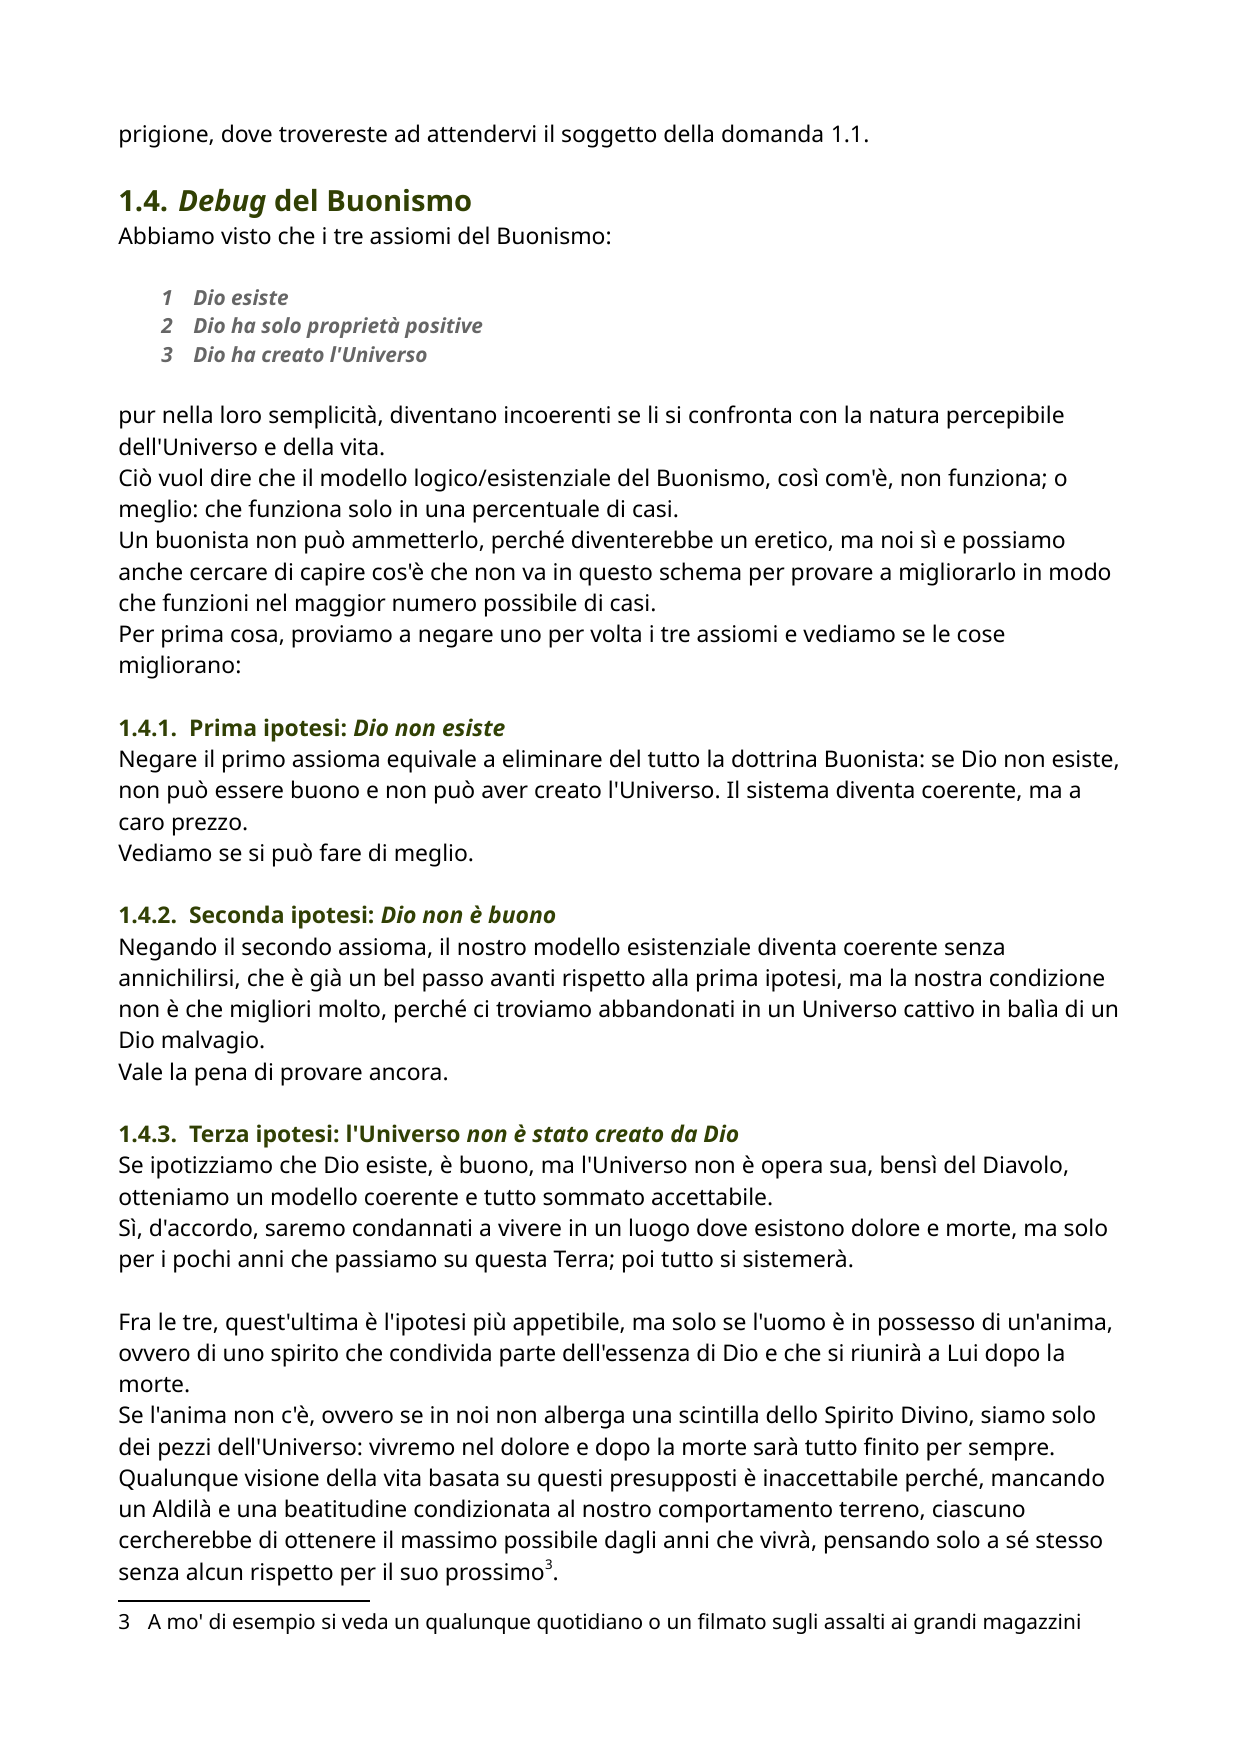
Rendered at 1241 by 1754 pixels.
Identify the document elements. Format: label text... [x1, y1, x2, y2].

subtitle Seconda ipotesi: Dio non è buono [118, 899, 1122, 931]
text Vediamo se si può fare di meglio. [118, 837, 1122, 868]
subtitle Prima ipotesi: Dio non esiste [118, 712, 1122, 743]
list Dio ha creato l'Universo [156, 340, 1122, 368]
text A mo' di esempio si veda un qualunque quotidiano o un filmato sugli assalti ai grandi magazzini [118, 1607, 1122, 1636]
text Per prima cosa, proviamo a negare uno per volta i tre assiomi e vediamo se le cose migliorano: [118, 618, 1122, 681]
list Dio ha solo proprietà positive [156, 311, 1122, 340]
text Qualunque visione della vita basata su questi presupposti è inaccettabile perché, mancando un Aldilà e una beatitudine condizionata al nostro comportamento terreno, ciascuno cercherebbe di ottenere il massimo possibile dagli anni che vivrà, pensando solo a sé stesso senza alcun rispetto per il suo prossimo. [118, 1462, 1122, 1587]
text Fra le tre, quest'ultima è l'ipotesi più appetibile, ma solo se l'uomo è in possesso di un'anima, ovvero di uno spirito che condivida parte dell'essenza di Dio e che si riunirà a Lui dopo la morte. [118, 1306, 1122, 1399]
text Se l'anima non c'è, ovvero se in noi non alberga una scintilla dello Spirito Divino, siamo solo dei pezzi dell'Universo: vivremo nel dolore e dopo la morte sarà tutto finito per sempre. [118, 1399, 1122, 1462]
text Un buonista non può ammetterlo, perché diventerebbe un eretico, ma noi sì e possiamo anche cercare di capire cos'è che non va in questo schema per provare a migliorarlo in modo che funzioni nel maggior numero possibile di casi. [118, 524, 1122, 618]
subtitle Terza ipotesi: l'Universo non è stato creato da Dio [118, 1118, 1122, 1149]
list Dio esiste [156, 283, 1122, 311]
text Se ipotizziamo che Dio esiste, è buono, ma l'Universo non è opera sua, bensì del Diavolo, otteniamo un modello coerente e tutto sommato accettabile. [118, 1149, 1122, 1212]
text Sì, d'accordo, saremo condannati a vivere in un luogo dove esistono dolore e morte, ma solo per i pochi anni che passiamo su questa Terra; poi tutto si sistemerà. [118, 1212, 1122, 1274]
text pur nella loro semplicità, diventano incoerenti se li si confronta con la natura percepibile dell'Universo e della vita. [118, 399, 1122, 462]
text Vale la pena di provare ancora. [118, 1056, 1122, 1087]
text La Legge gli impedirebbe di mandarvi al rogo, ma gli consentirebbe comunque di spedirvi in prigione, dove trovereste ad attendervi il soggetto della domanda B. [118, 118, 1122, 149]
text Negando il secondo assioma, il nostro modello esistenziale diventa coerente senza annichilirsi, che è già un bel passo avanti rispetto alla prima ipotesi, ma la nostra condizione non è che migliori molto, perché ci troviamo abbandonati in un Universo cattivo in balìa di un Dio malvagio. [118, 931, 1122, 1056]
text Negare il primo assioma equivale a eliminare del tutto la dottrina Buonista: se Dio non esiste, non può essere buono e non può aver creato l'Universo. Il sistema diventa coerente, ma a caro prezzo. [118, 743, 1122, 837]
text Ciò vuol dire che il modello logico/esistenziale del Buonismo, così com'è, non funziona; o meglio: che funziona solo in una percentuale di casi. [118, 462, 1122, 524]
subtitle Debug del Buonismo [118, 181, 1122, 220]
text Abbiamo visto che i tre assiomi del Buonismo: [118, 220, 1122, 252]
